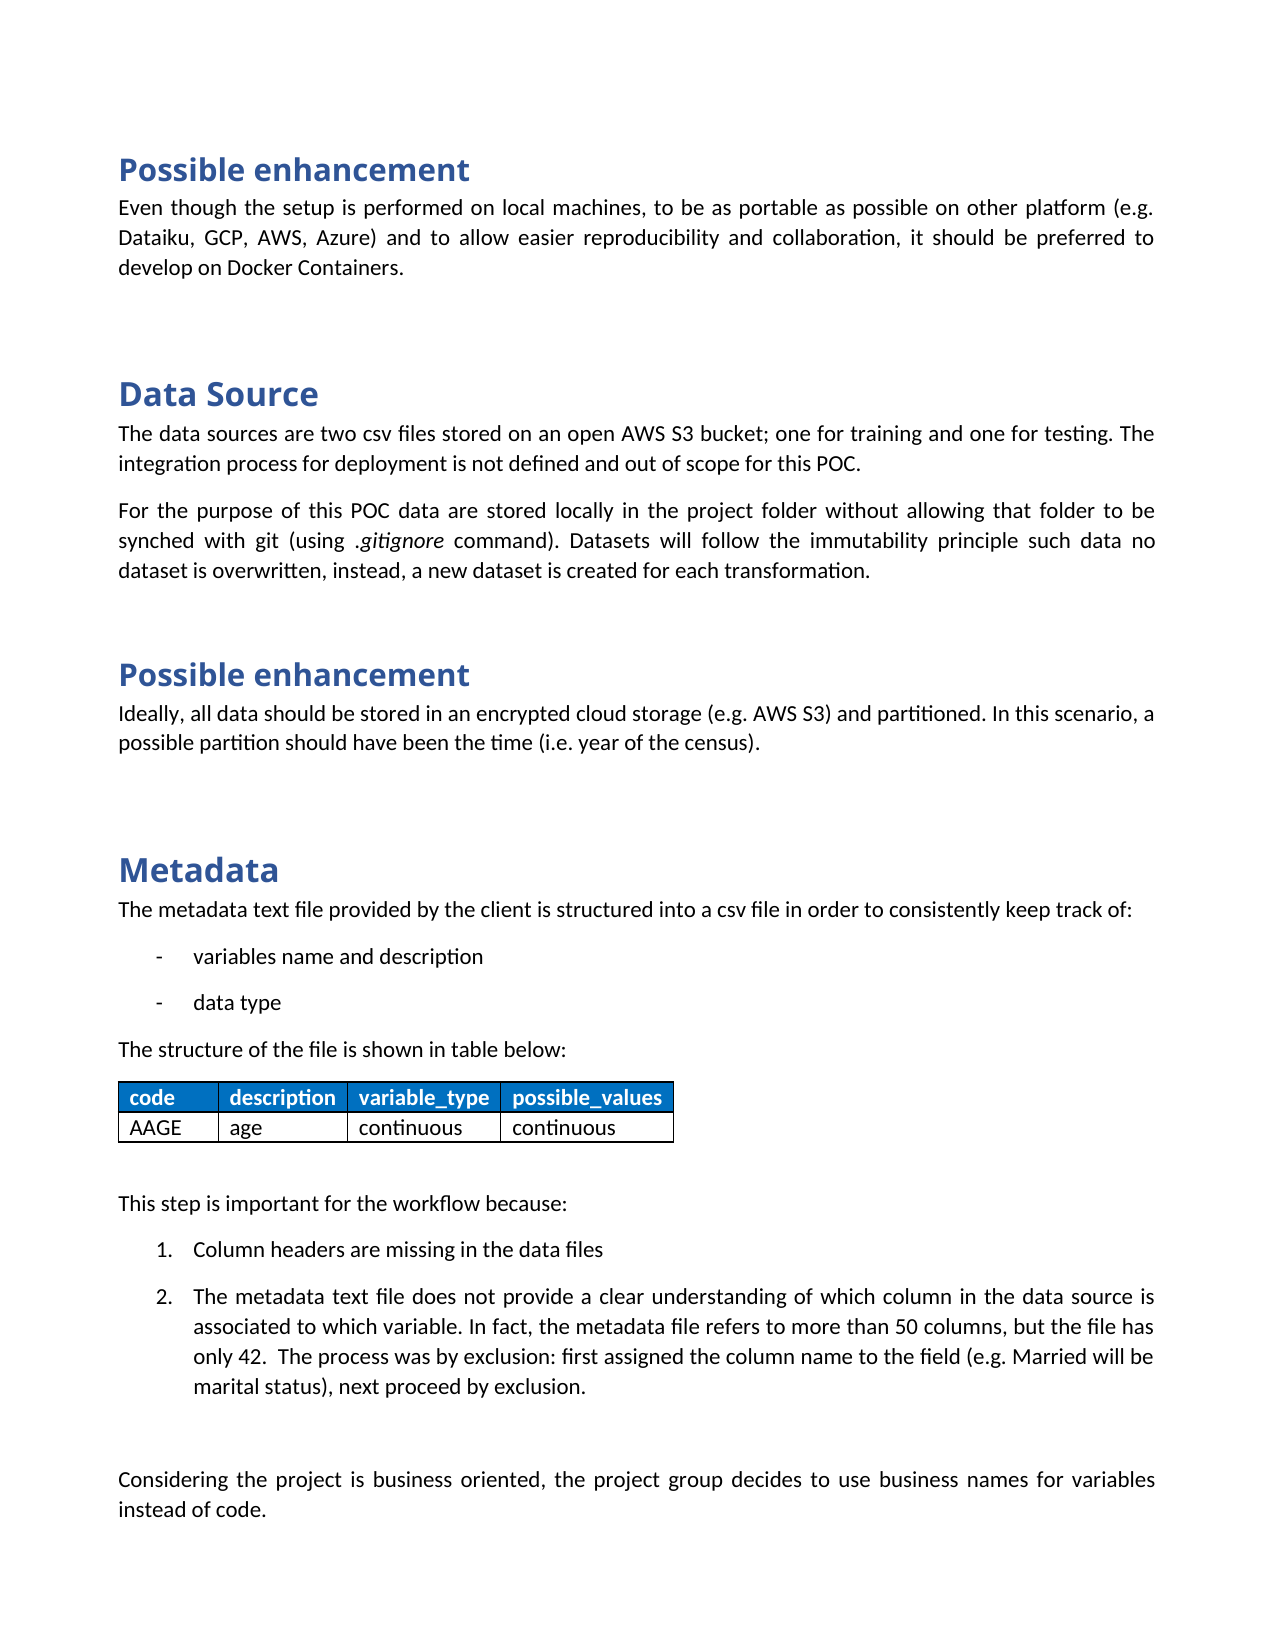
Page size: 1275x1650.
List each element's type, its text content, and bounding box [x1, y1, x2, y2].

table_cell continuous [348, 1113, 500, 1141]
subtitle Data Source [118, 371, 1157, 416]
text The metadata text file provided by the client is structured into a csv file in order to consistently keep track of: [118, 895, 1157, 923]
text This step is important for the workflow because: [118, 1189, 1157, 1217]
table_header possible_values [501, 1083, 673, 1111]
list data type [156, 988, 1157, 1016]
table_cell AAGE [119, 1113, 218, 1141]
text The data sources are two csv files stored on an open AWS S3 bucket; one for training and one for testing. The integration process for deployment is not defined and out of scope for this POC. [118, 419, 1157, 477]
list variables name and description [156, 942, 1157, 970]
table_header variable_type [348, 1083, 500, 1111]
table_cell continuous [501, 1113, 673, 1141]
subtitle Possible enhancement [118, 653, 1157, 696]
list The metadata text file does not provide a clear understanding of which column in the data source is associated to which variable. In fact, the metadata file refers to more than 50 columns, but the file has only 42. The process was by exclusion: first assigned the column name to the field (e.g. Married will be marital status), next proceed by exclusion. [156, 1282, 1157, 1400]
subtitle Possible enhancement [118, 148, 1157, 190]
table_header description [219, 1083, 347, 1111]
text Ideally, all data should be stored in an encrypted cloud storage (e.g. AWS S3) and partitioned. In this scenario, a possible partition should have been the time (i.e. year of the census). [118, 699, 1157, 757]
text For the purpose of this POC data are stored locally in the project folder without allowing that folder to be synched with git (using .gitignore command). Datasets will follow the immutability principle such data no dataset is overwritten, instead, a new dataset is created for each transformation. [118, 496, 1157, 584]
text Considering the project is business oriented, the project group decides to use business names for variables instead of code. [118, 1465, 1157, 1523]
subtitle Metadata [118, 847, 1157, 892]
list Column headers are missing in the data files [156, 1236, 1157, 1264]
text Even though the setup is performed on local machines, to be as portable as possible on other platform (e.g. Dataiku, GCP, AWS, Azure) and to allow easier reproducibility and collaboration, it should be preferred to develop on Docker Containers. [118, 193, 1157, 281]
table_cell age [219, 1113, 347, 1141]
text The structure of the file is shown in table below: [118, 1035, 1157, 1063]
table_header code [119, 1083, 218, 1111]
